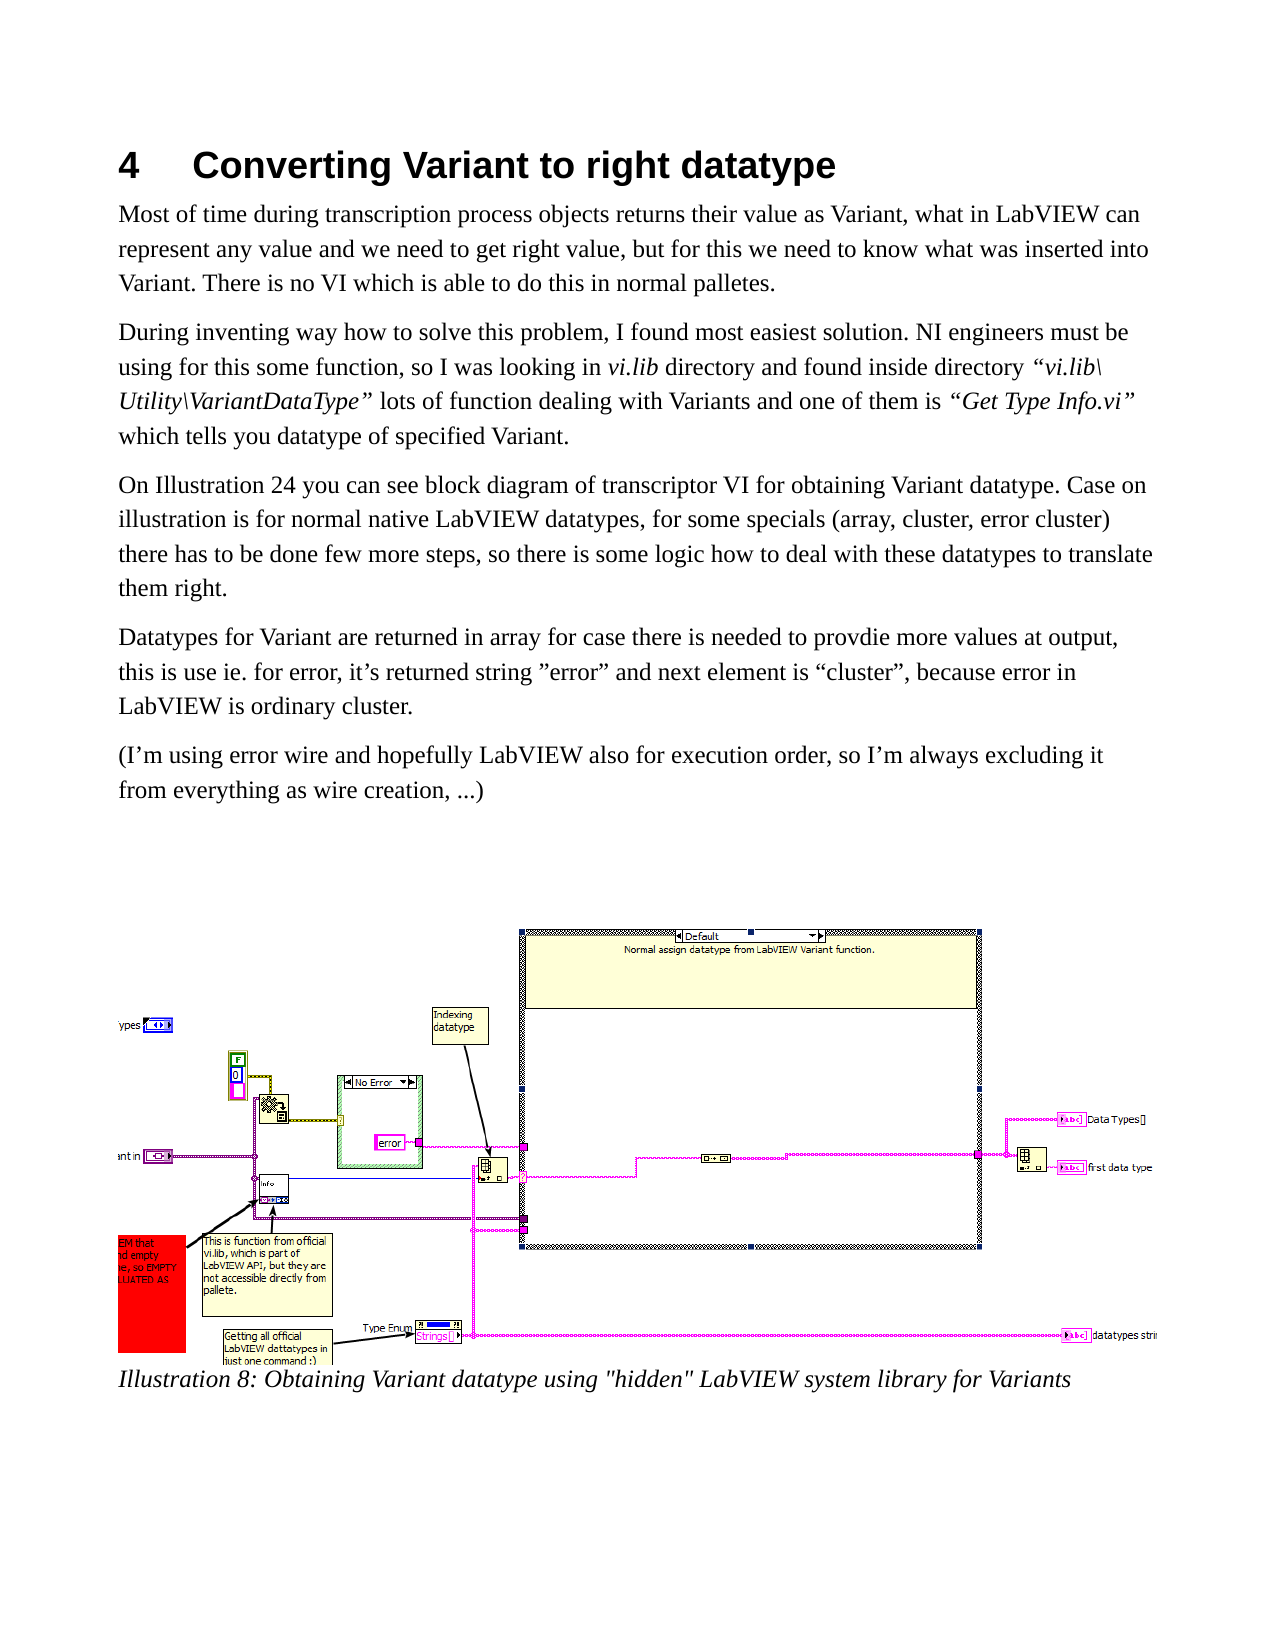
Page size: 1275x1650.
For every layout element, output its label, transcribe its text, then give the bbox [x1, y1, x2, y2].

subtitle Converting Variant to right datatype [118, 143, 1157, 187]
text (I’m using error wire and hopefully LabVIEW also for execution order, so I’m always excluding it from everything as wire creation, ...) [118, 740, 1157, 803]
picture [118, 836, 1157, 1365]
text On Illustration 24 you can see block diagram of transcriptor VI for obtaining Variant datatype. Case on illustration is for normal native LabVIEW datatypes, for some specials (array, cluster, error cluster) there has to be done few more steps, so there is some logic how to deal with these datatypes to translate them right. [118, 470, 1157, 602]
text Most of time during transcription process objects returns their value as Variant, what in LabVIEW can represent any value and we need to get right value, but for this we need to know what was inserted into Variant. There is no VI which is able to do this in normal palletes. [118, 199, 1157, 297]
text Illustration 8: Obtaining Variant datatype using "hidden" LabVIEW system library for Variants [118, 1365, 1157, 1393]
text Datatypes for Variant are returned in array for case there is needed to provdie more values at output, this is use ie. for error, it’s returned string ”error” and next element is “cluster”, because error in LabVIEW is ordinary cluster. [118, 622, 1157, 720]
text During inventing way how to solve this problem, I found most easiest solution. NI engineers must be using for this some function, so I was looking in vi.lib directory and found inside directory “vi.lib\Utility\VariantDataType” lots of function dealing with Variants and one of them is “Get Type Info.vi” which tells you datatype of specified Variant. [118, 317, 1157, 449]
